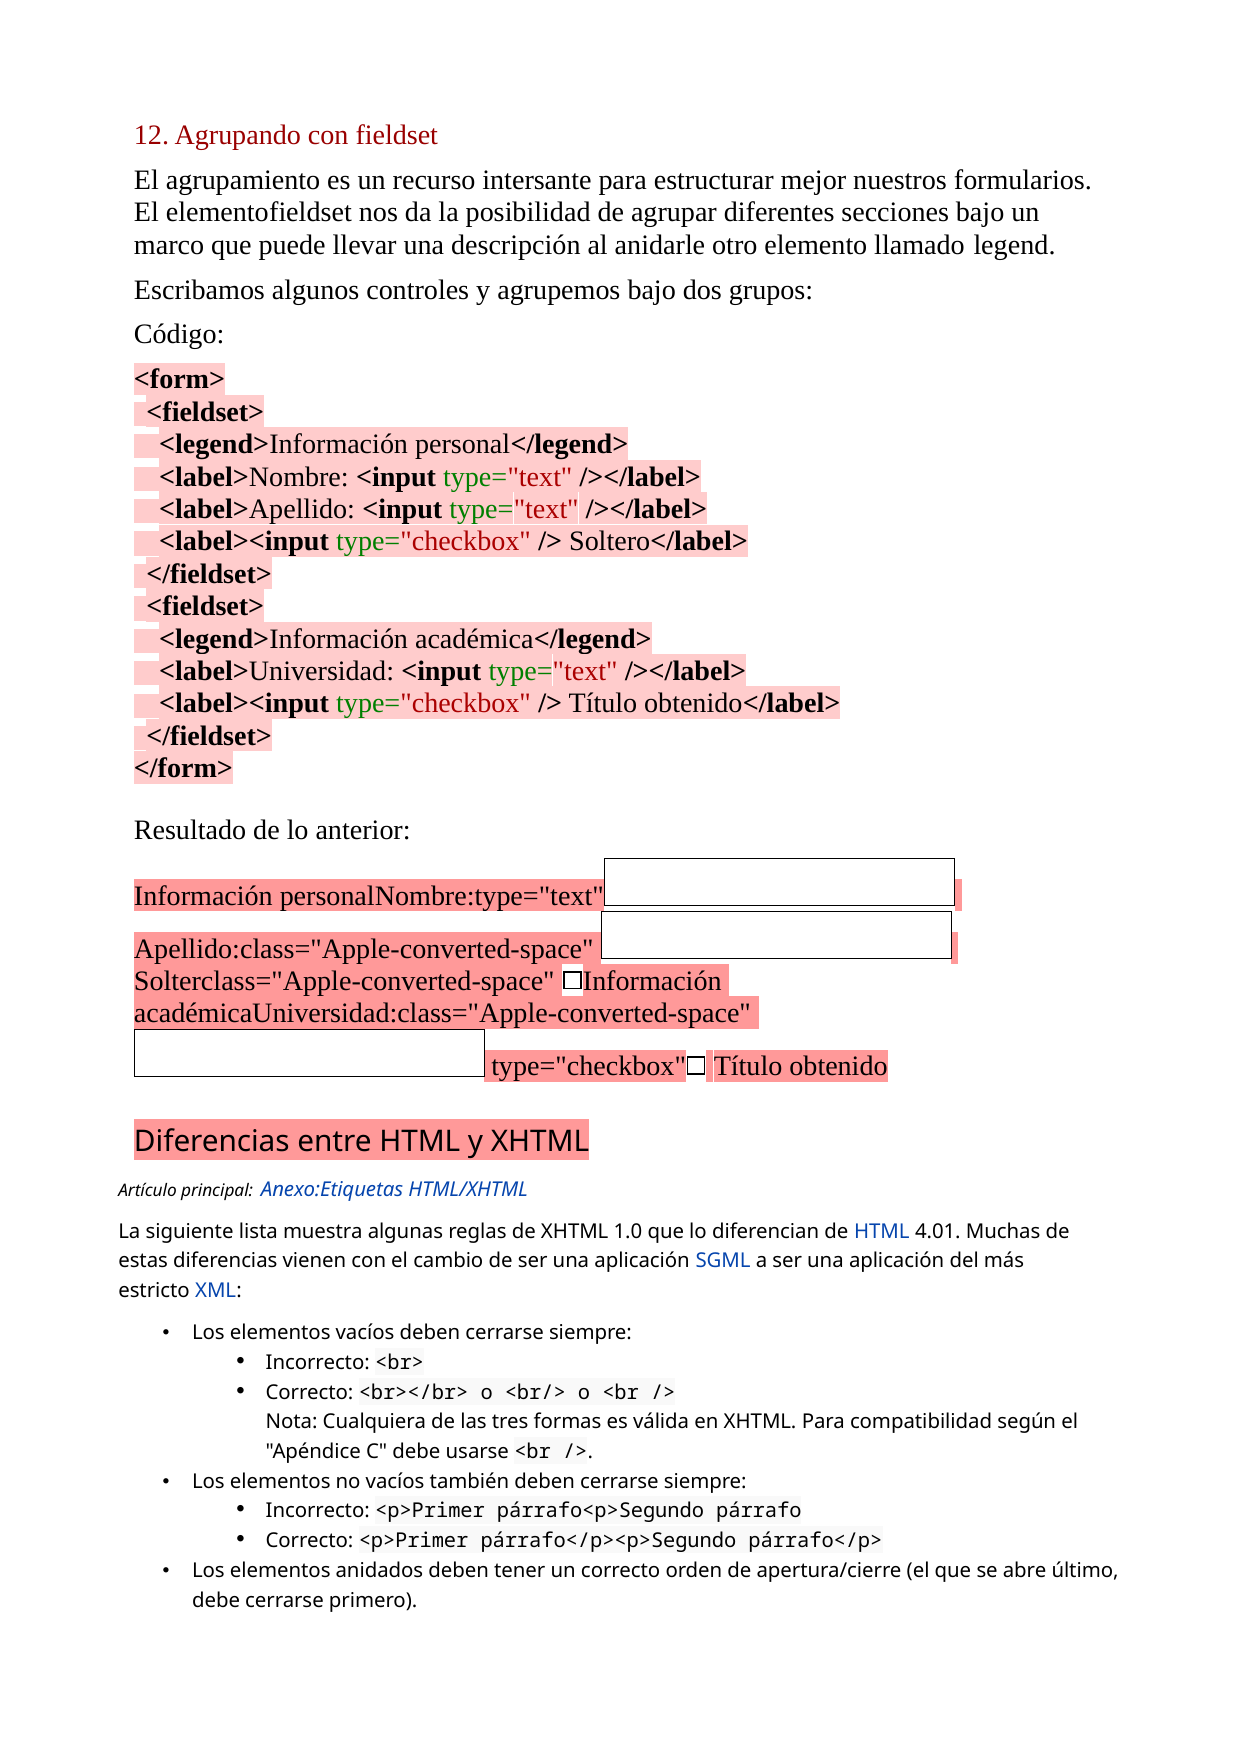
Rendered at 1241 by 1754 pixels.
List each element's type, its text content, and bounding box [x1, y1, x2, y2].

list Correcto: <br></br> o <br/> o <br /> Nota: Cualquiera de las tres formas es válida en XHTML. Para compatibilidad según el "Apéndice C" debe usarse <br />. [236, 1375, 1122, 1464]
text </form> [134, 751, 1106, 784]
list Correcto: <p>Primer párrafo</p><p>Segundo párrafo</p> [236, 1524, 1122, 1553]
text <legend>Información académica</legend> [134, 622, 1106, 654]
subtitle Diferencias entre HTML y XHTML [134, 1119, 1106, 1160]
list Los elementos vacíos deben cerrarse siempre: [162, 1316, 1122, 1346]
text <label><input type="checkbox" /> Título obtenido</label> [134, 686, 1106, 719]
text Artículo principal: Anexo:Etiquetas HTML/XHTML [118, 1172, 1122, 1202]
text <form> [134, 362, 1106, 395]
text El agrupamiento es un recurso intersante para estructurar mejor nuestros formularios. El elementofieldset nos da la posibilidad de agrupar diferentes secciones bajo un marco que puede llevar una descripción al anidarle otro elemento llamado legend. [134, 163, 1106, 260]
subtitle 12. Agrupando con fieldset [134, 118, 1106, 151]
text Código: [134, 318, 1106, 350]
text <legend>Información personal</legend> [134, 427, 1106, 460]
text Información personalNombre:type="text" Apellido:class="Apple-converted-space" Solterclass="Apple-converted-space" Información académicaUniversidad:class="Apple-converted-space" type="checkbox" Título obtenido [134, 858, 1106, 1082]
text <label>Nombre: <input type="text" /></label> [134, 460, 1106, 492]
text Resultado de lo anterior: [134, 813, 1106, 846]
text Escribamos algunos controles y agrupemos bajo dos grupos: [134, 273, 1106, 305]
list Los elementos no vacíos también deben cerrarse siempre: [162, 1464, 1122, 1494]
text <label><input type="checkbox" /> Soltero</label> [134, 524, 1106, 557]
list Incorrecto: <br> [236, 1346, 1122, 1375]
text </fieldset> [134, 557, 1106, 589]
list Los elementos anidados deben tener un correcto orden de apertura/cierre (el que se abre último, debe cerrarse primero). [162, 1553, 1122, 1613]
text <label>Apellido: <input type="text" /></label> [134, 492, 1106, 524]
text <fieldset> [134, 589, 1106, 622]
text <label>Universidad: <input type="text" /></label> [134, 654, 1106, 686]
text La siguiente lista muestra algunas reglas de XHTML 1.0 que lo diferencian de HTML 4.01. Muchas de estas diferencias vienen con el cambio de ser una aplicación SGML a ser una aplicación del más estricto XML: [118, 1214, 1122, 1303]
text <fieldset> [134, 395, 1106, 427]
list Incorrecto: <p>Primer párrafo<p>Segundo párrafo [236, 1494, 1122, 1524]
text </fieldset> [134, 719, 1106, 751]
